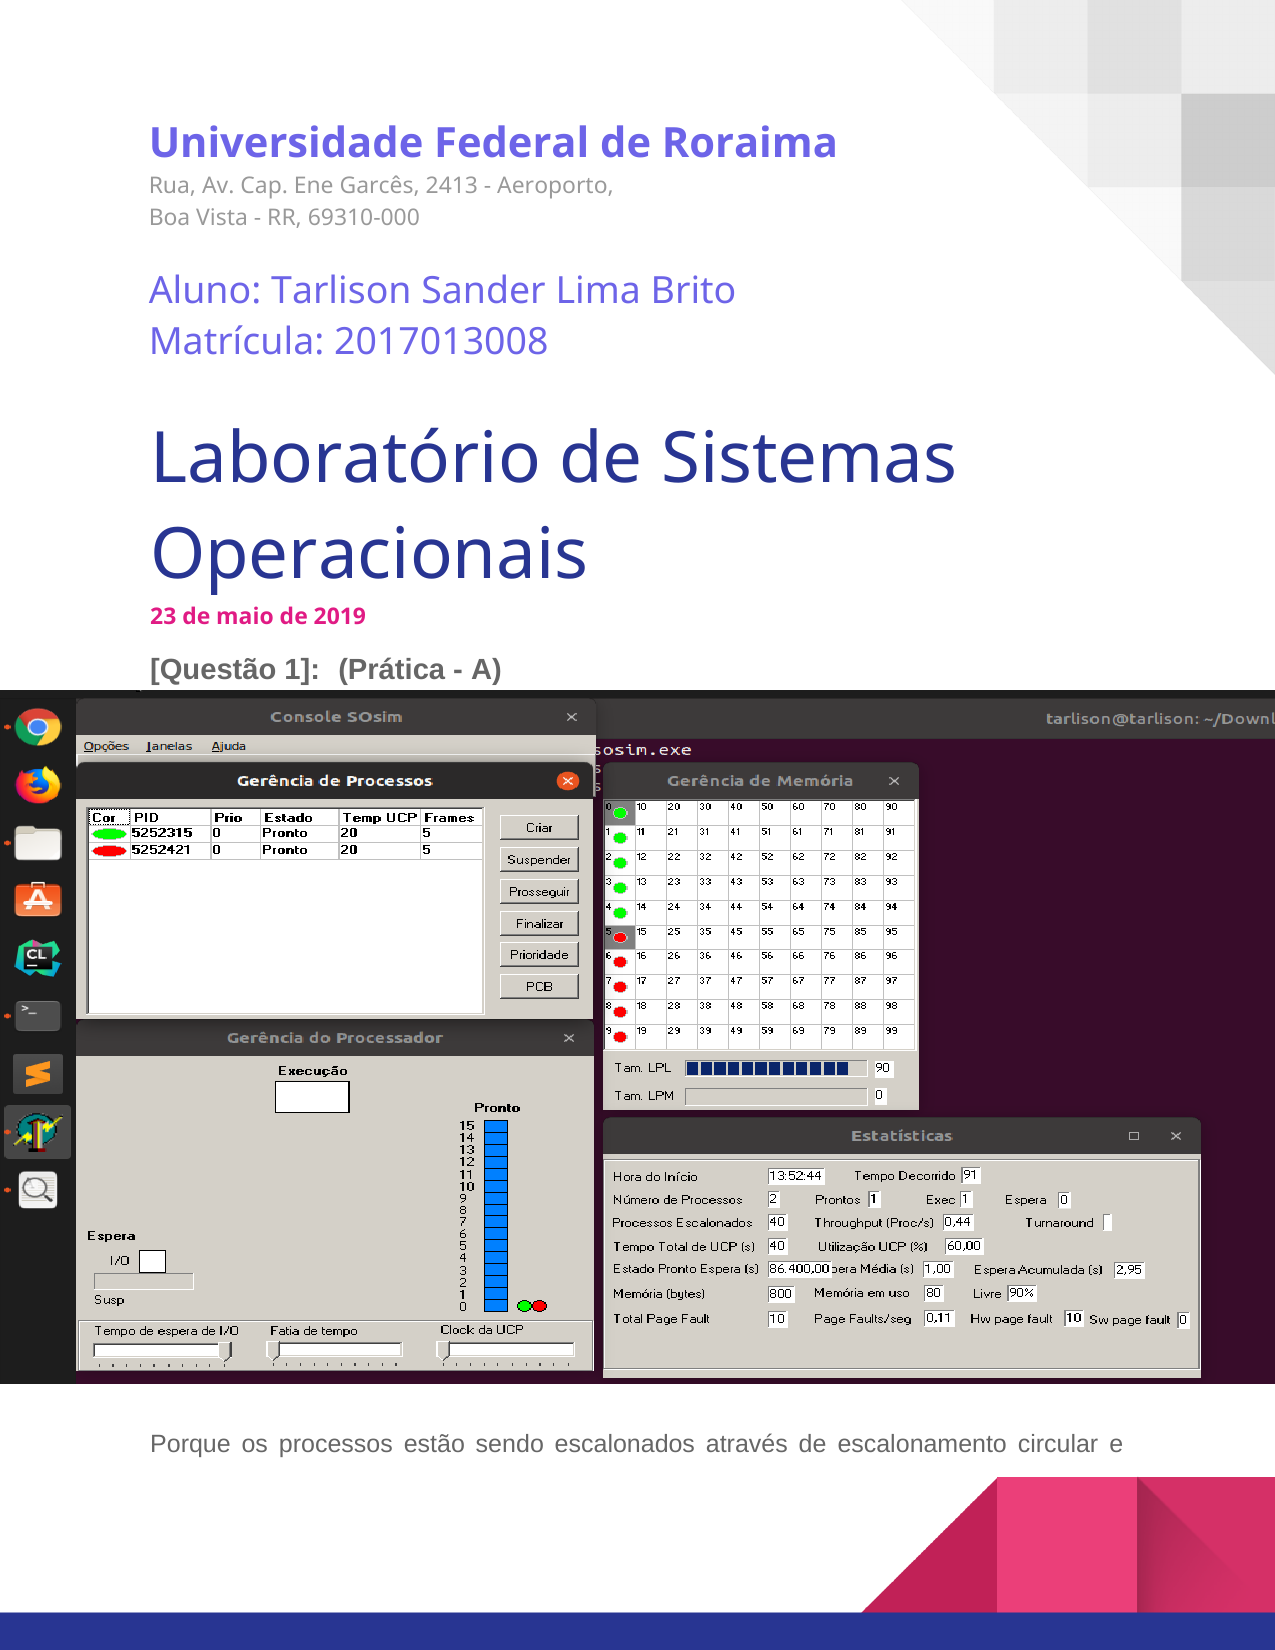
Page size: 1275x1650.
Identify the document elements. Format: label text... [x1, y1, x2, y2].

text Universidade Federal de Roraima [148, 112, 1125, 169]
text Boa Vista - RR, 69310-000 [148, 201, 1125, 232]
subtitle 23 de maio de 2019 [150, 600, 1125, 631]
text Porque os processos estão sendo escalonados através de escalonamento circular e [150, 719, 1125, 1458]
text Aluno: Tarlison Sander Lima Brito [148, 263, 1125, 314]
title Laboratório de Sistemas Operacionais [150, 407, 1125, 600]
text [Questão 1]: (Prática - A) [150, 652, 1125, 685]
picture [900, 0, 1275, 375]
picture [0, 1476, 1275, 1650]
text Matrícula: 2017013008 [148, 314, 1125, 365]
text Rua, Av. Cap. Ene Garcês, 2413 - Aeroporto, [148, 169, 1125, 201]
